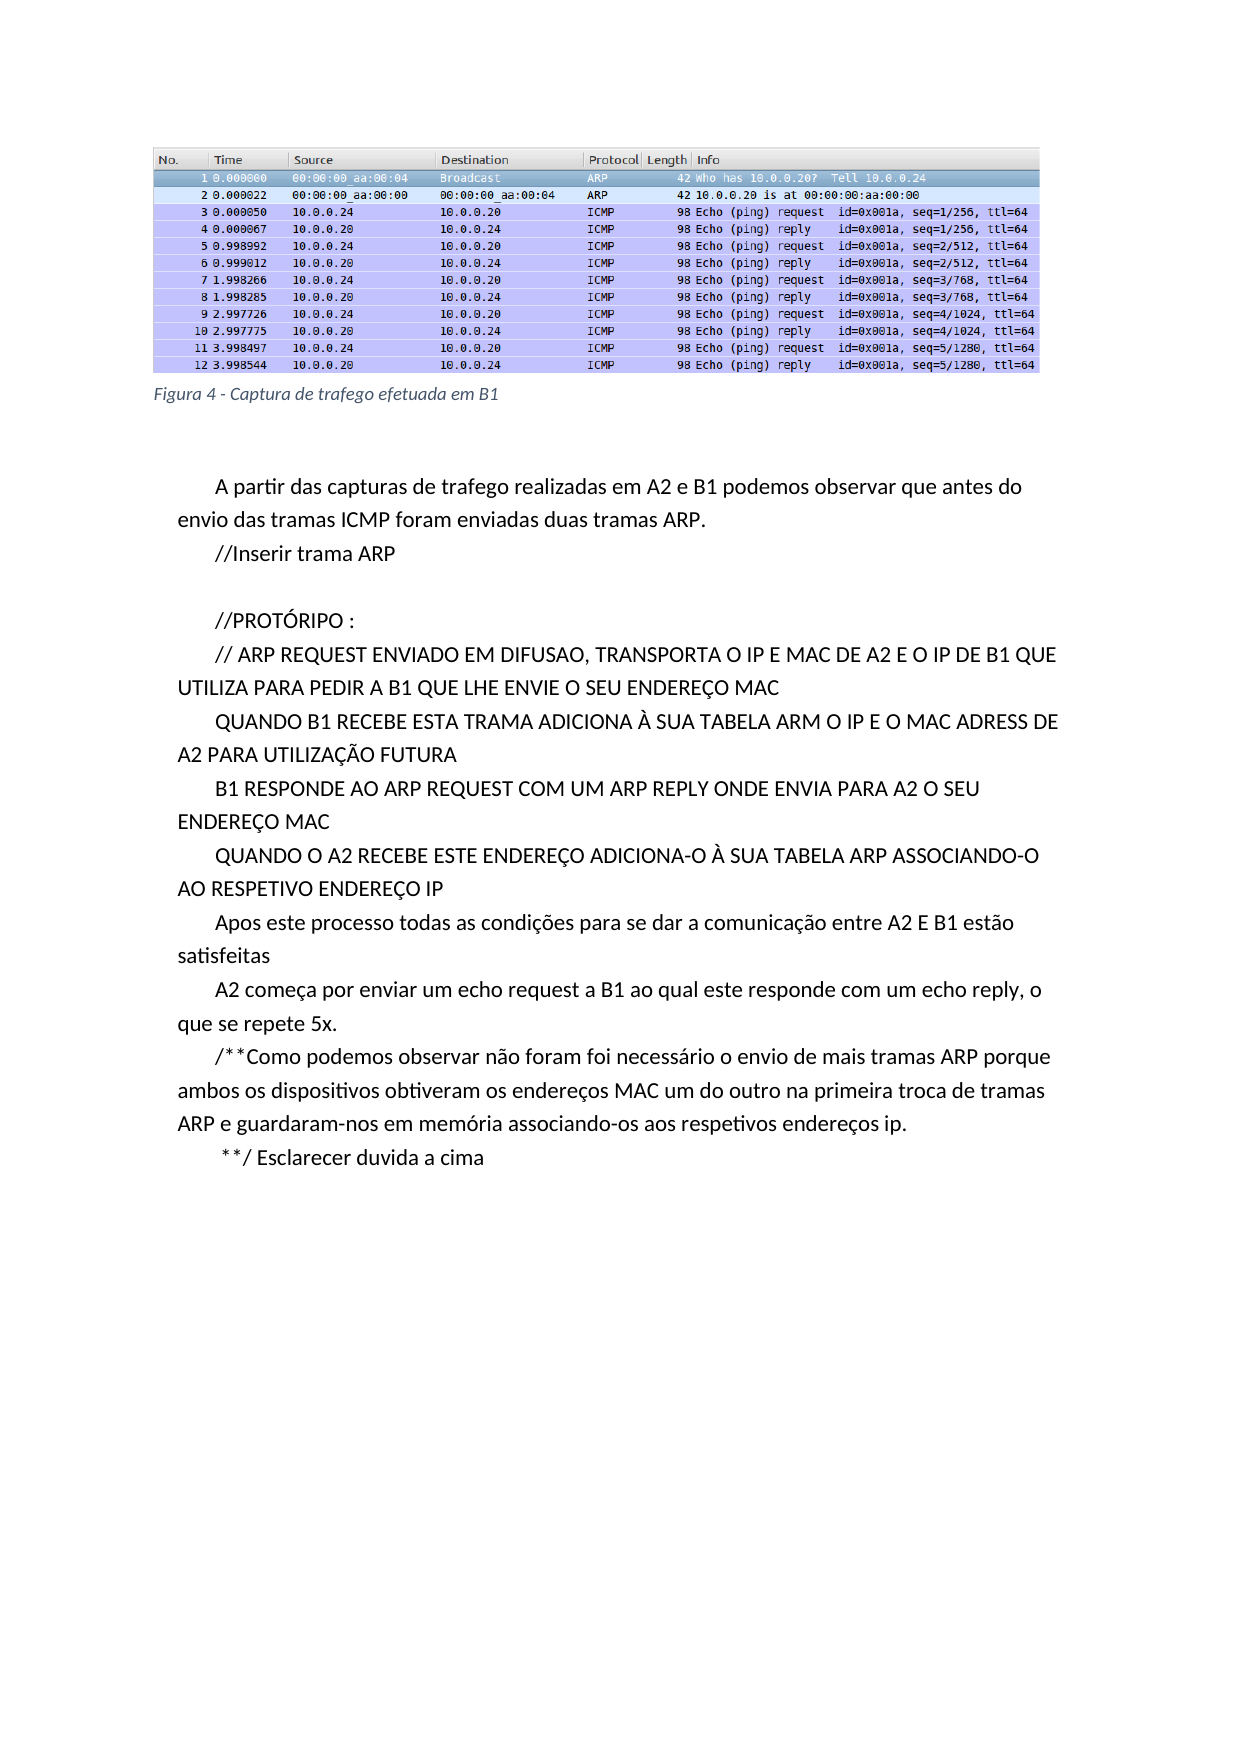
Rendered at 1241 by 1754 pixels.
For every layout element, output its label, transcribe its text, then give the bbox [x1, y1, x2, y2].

text Apos este processo todas as condições para se dar a comunicação entre A2 E B1 estão satisfeitas [177, 908, 1063, 969]
text // ARP REQUEST ENVIADO EM DIFUSAO, TRANSPORTA O IP E MAC DE A2 E O IP DE B1 QUE UTILIZA PARA PEDIR A B1 QUE LHE ENVIE O SEU ENDEREÇO MAC [177, 640, 1063, 701]
text A partir das capturas de trafego realizadas em A2 e B1 podemos observar que antes do envio das tramas ICMP foram enviadas duas tramas ARP. [177, 472, 1063, 533]
text B1 RESPONDE AO ARP REQUEST COM UM ARP REPLY ONDE ENVIA PARA A2 O SEU ENDEREÇO MAC [177, 774, 1063, 835]
text **/ Esclarecer duvida a cima [177, 1143, 1063, 1171]
text QUANDO B1 RECEBE ESTA TRAMA ADICIONA À SUA TABELA ARM O IP E O MAC ADRESS DE A2 PARA UTILIZAÇÃO FUTURA [177, 707, 1063, 768]
text //Inserir trama ARP [177, 539, 1063, 567]
text A2 começa por enviar um echo request a B1 ao qual este responde com um echo reply, o que se repete 5x. [177, 975, 1063, 1037]
text QUANDO O A2 RECEBE ESTE ENDEREÇO ADICIONA-O À SUA TABELA ARP ASSOCIANDO-O AO RESPETIVO ENDEREÇO IP [177, 841, 1063, 902]
text /**Como podemos observar não foram foi necessário o envio de mais tramas ARP porque ambos os dispositivos obtiveram os endereços MAC um do outro na primeira troca de tramas ARP e guardaram-nos em memória associando-os aos respetivos endereços ip. [177, 1042, 1063, 1137]
text Figura 4 - Captura de trafego efetuada em B1 [154, 382, 1039, 405]
text //PROTÓRIPO : [177, 606, 1063, 634]
